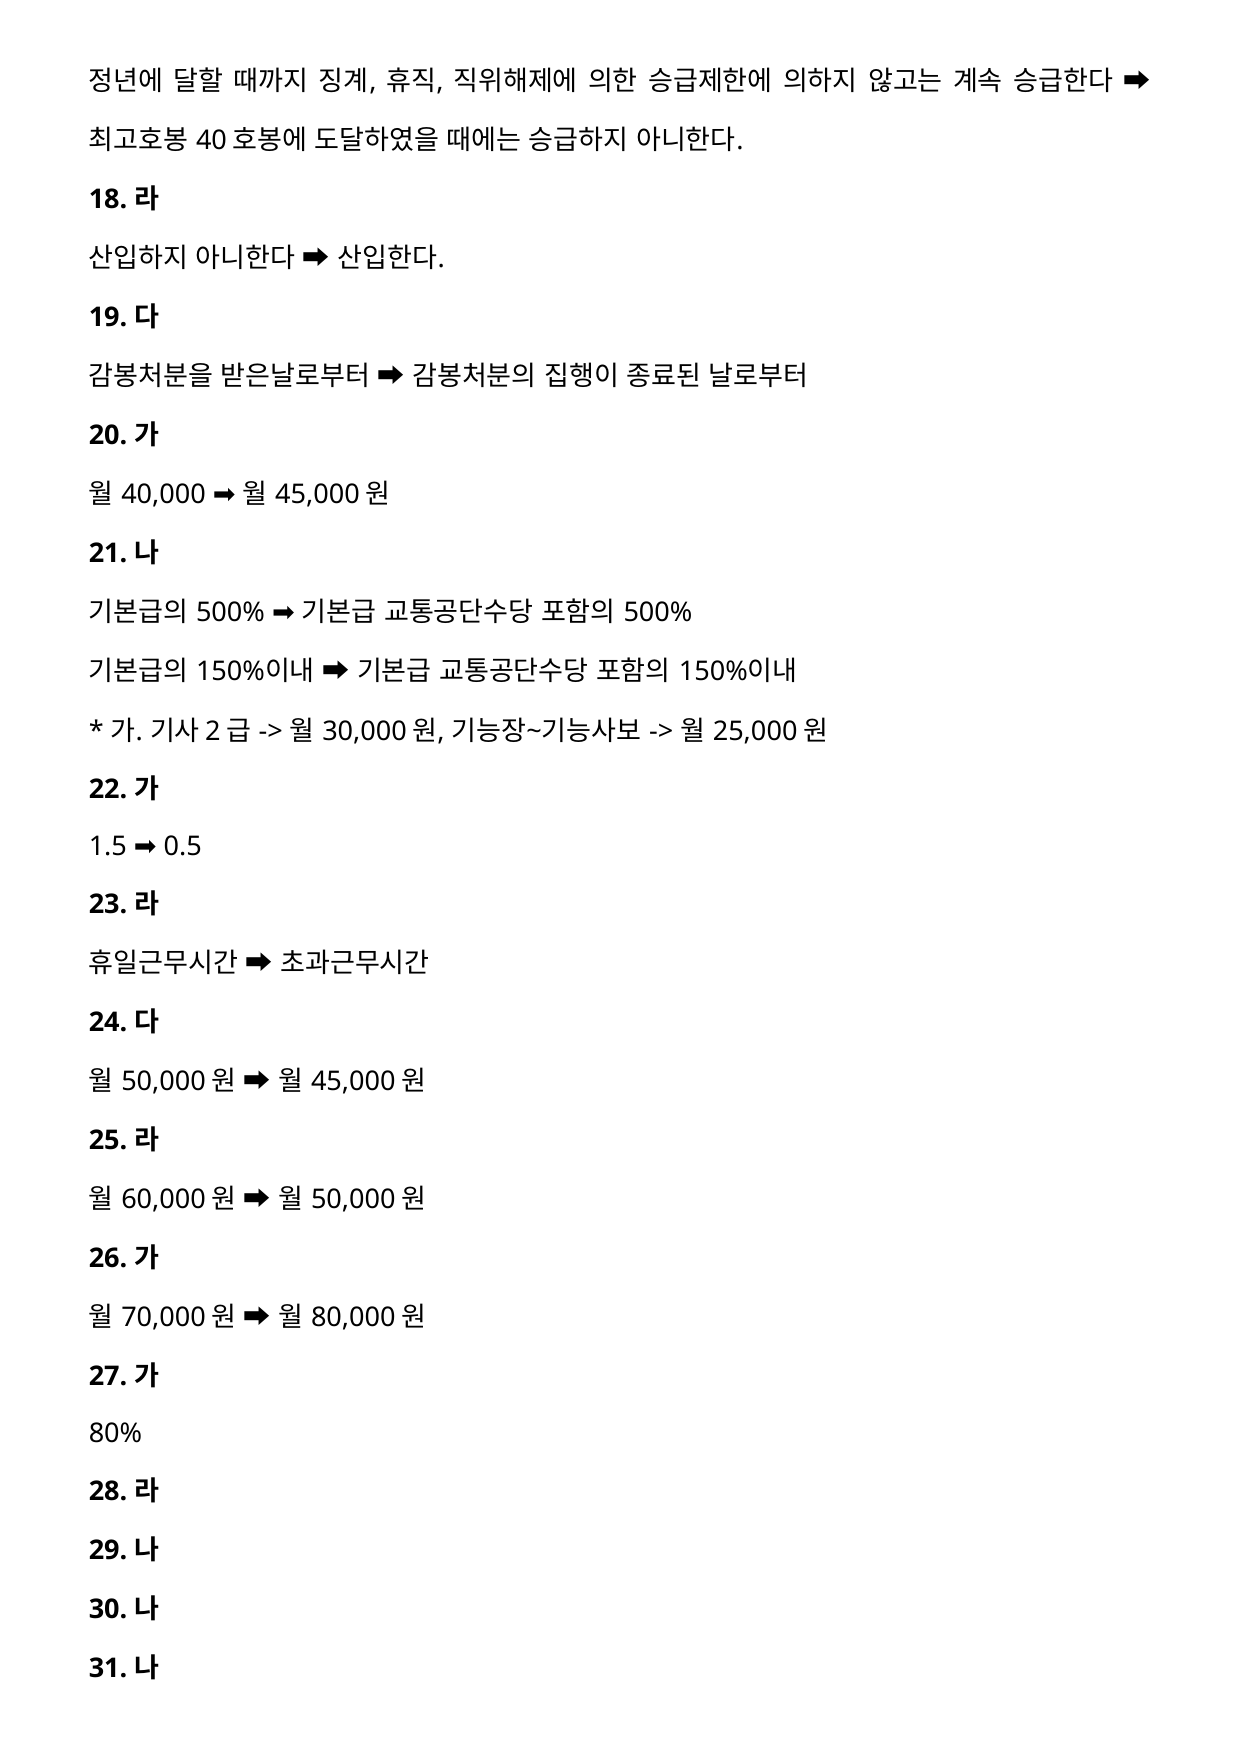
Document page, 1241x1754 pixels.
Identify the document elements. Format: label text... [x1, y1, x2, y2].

text 월 60,000원 ➡ 월 50,000원 [88, 1177, 1152, 1216]
text 감봉처분을 받은날로부터 ➡ 감봉처분의 집행이 종료된 날로부터 [88, 354, 1152, 393]
text 1.5 ➡ 0.5 [88, 827, 1152, 863]
text 월 70,000원 ➡ 월 80,000원 [88, 1295, 1152, 1334]
text 19. 다 [88, 295, 1152, 334]
text 29. 나 [88, 1528, 1152, 1567]
text 22. 가 [88, 767, 1152, 807]
text 24. 다 [88, 1000, 1152, 1039]
text 80% [88, 1413, 1152, 1450]
text 28. 라 [88, 1468, 1152, 1508]
text 18. 라 [88, 177, 1152, 216]
text 26. 가 [88, 1236, 1152, 1275]
text 기본급의 150%이내 ➡ 기본급 교통공단수당 포함의 150%이내 [88, 649, 1152, 689]
text 기본급의 500% ➡ 기본급 교통공단수당 포함의 500% [88, 590, 1152, 630]
text 월 40,000 ➡ 월 45,000원 [88, 472, 1152, 512]
text 정년에 달할 때까지 징계, 휴직, 직위해제에 의한 승급제한에 의하지 않고는 계속 승급한다 ➡ 최고호봉 40호봉에 도달하였을 때에는 승급하지 아니한다. [88, 59, 1152, 157]
text 30. 나 [88, 1587, 1152, 1626]
text 월 50,000원 ➡ 월 45,000원 [88, 1059, 1152, 1098]
text 산입하지 아니한다 ➡ 산입한다. [88, 236, 1152, 276]
text 23. 라 [88, 882, 1152, 921]
text 휴일근무시간 ➡ 초과근무시간 [88, 941, 1152, 980]
text 25. 라 [88, 1118, 1152, 1157]
text 20. 가 [88, 413, 1152, 452]
text * 가. 기사2급 -> 월 30,000원, 기능장~기능사보 -> 월 25,000원 [88, 708, 1152, 748]
text 27. 가 [88, 1354, 1152, 1393]
text 31. 나 [88, 1646, 1152, 1685]
text 21. 나 [88, 531, 1152, 571]
